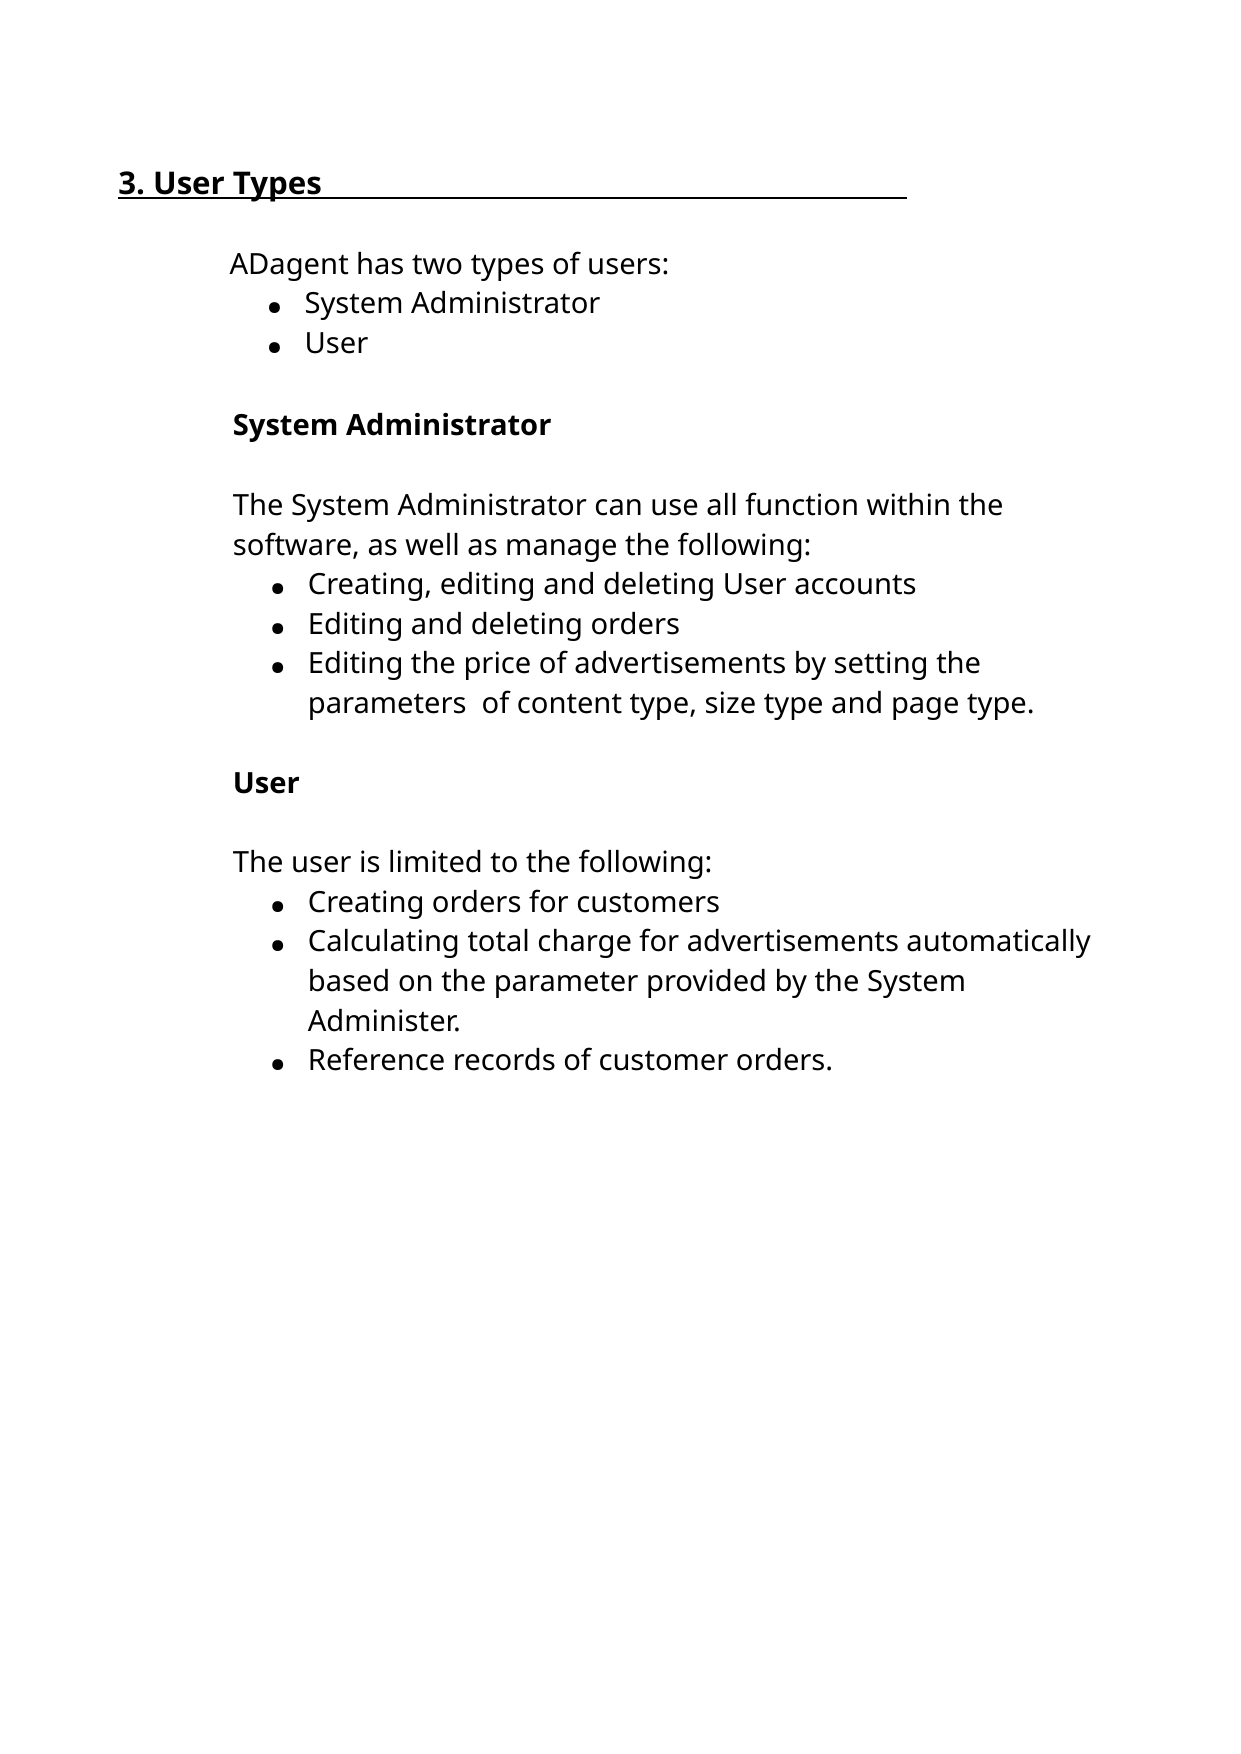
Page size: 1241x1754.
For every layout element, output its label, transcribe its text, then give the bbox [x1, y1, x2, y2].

text System Administrator [233, 405, 1122, 444]
list Calculating total charge for advertisements automatically based on the parameter provided by the System Administer. [270, 921, 1122, 1040]
list Reference records of customer orders. [270, 1040, 1122, 1079]
text The System Administrator can use all function within the software, as well as manage the following: [233, 484, 1122, 563]
list User [267, 322, 1122, 362]
text 3. User Types [118, 161, 1122, 203]
text ADagent has two types of users: [229, 243, 1122, 283]
list Creating, editing and deleting User accounts [270, 563, 1122, 603]
list Editing the price of advertisements by setting the parameters of content type, size type and page type. [270, 643, 1122, 722]
text User [233, 762, 1122, 802]
list Editing and deleting orders [270, 603, 1122, 643]
list Creating orders for customers [270, 881, 1122, 921]
list System Administrator [267, 283, 1122, 322]
text The user is limited to the following: [233, 841, 1122, 881]
